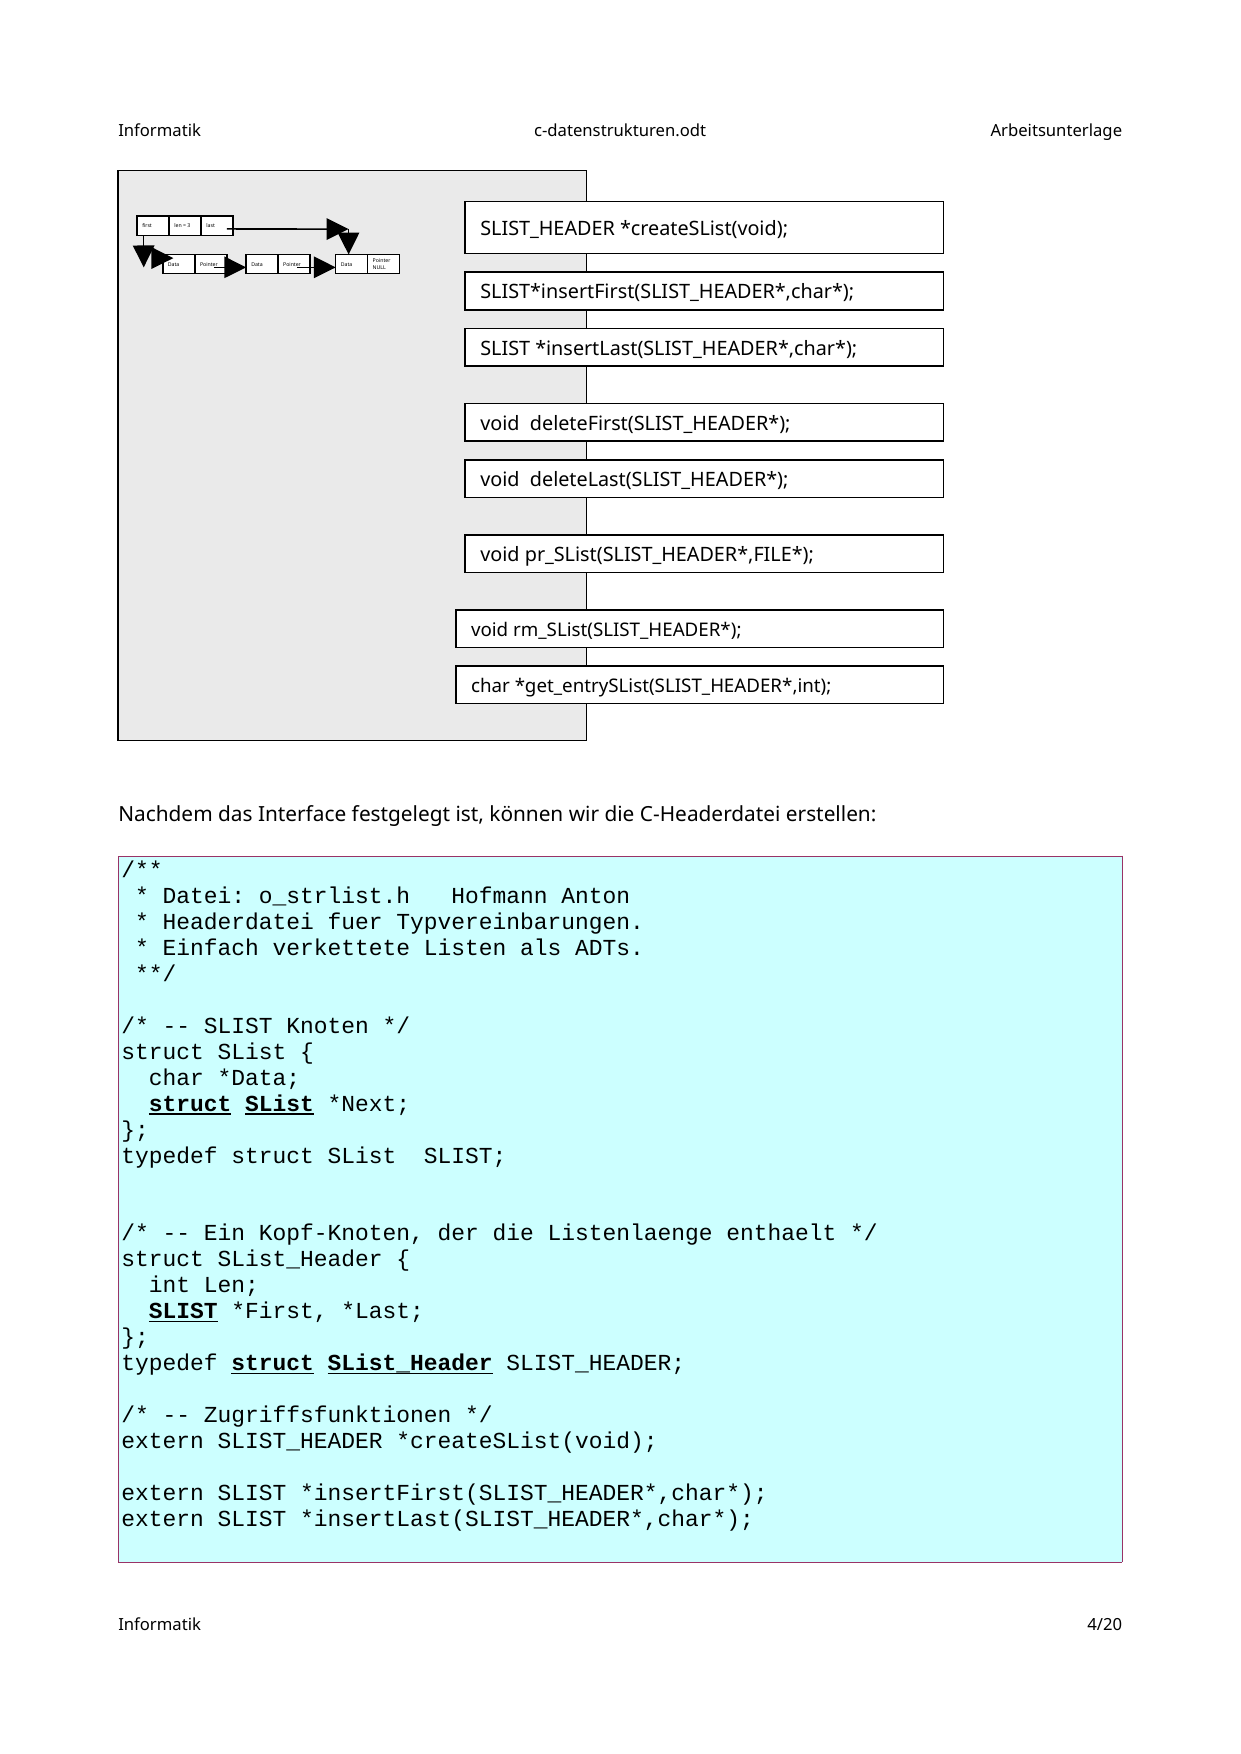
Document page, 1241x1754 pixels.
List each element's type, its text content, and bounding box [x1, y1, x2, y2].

text /* -- Ein Kopf-Knoten, der die Listenlaenge enthaelt */ [119, 1219, 1122, 1245]
text Nachdem das Interface festgelegt ist, können wir die C-Headerdatei erstellen: [118, 799, 1122, 827]
text struct SList_Header { [119, 1245, 1122, 1271]
text * Einfach verkettete Listen als ADTs. [119, 933, 1122, 959]
text struct SList { [119, 1037, 1122, 1063]
text extern SLIST *insertLast(SLIST_HEADER*,char*); [119, 1504, 1122, 1530]
text * Datei: o_strlist.h Hofmann Anton [119, 882, 1122, 907]
text struct SList *Next; [119, 1089, 1122, 1115]
text typedef struct SList SLIST; [119, 1141, 1122, 1167]
text * Headerdatei fuer Typvereinbarungen. [119, 907, 1122, 933]
text extern SLIST_HEADER *createSList(void); [119, 1426, 1122, 1452]
text typedef struct SList_Header SLIST_HEADER; [119, 1348, 1122, 1374]
text int Len; [119, 1271, 1122, 1297]
text /** [119, 857, 1122, 882]
text /* -- SLIST Knoten */ [119, 1011, 1122, 1037]
text }; [119, 1322, 1122, 1348]
text }; [119, 1115, 1122, 1141]
text char *Data; [119, 1063, 1122, 1089]
text extern SLIST *insertFirst(SLIST_HEADER*,char*); [119, 1478, 1122, 1504]
text /* -- Zugriffsfunktionen */ [119, 1400, 1122, 1426]
text **/ [119, 959, 1122, 985]
text SLIST *First, *Last; [119, 1297, 1122, 1322]
